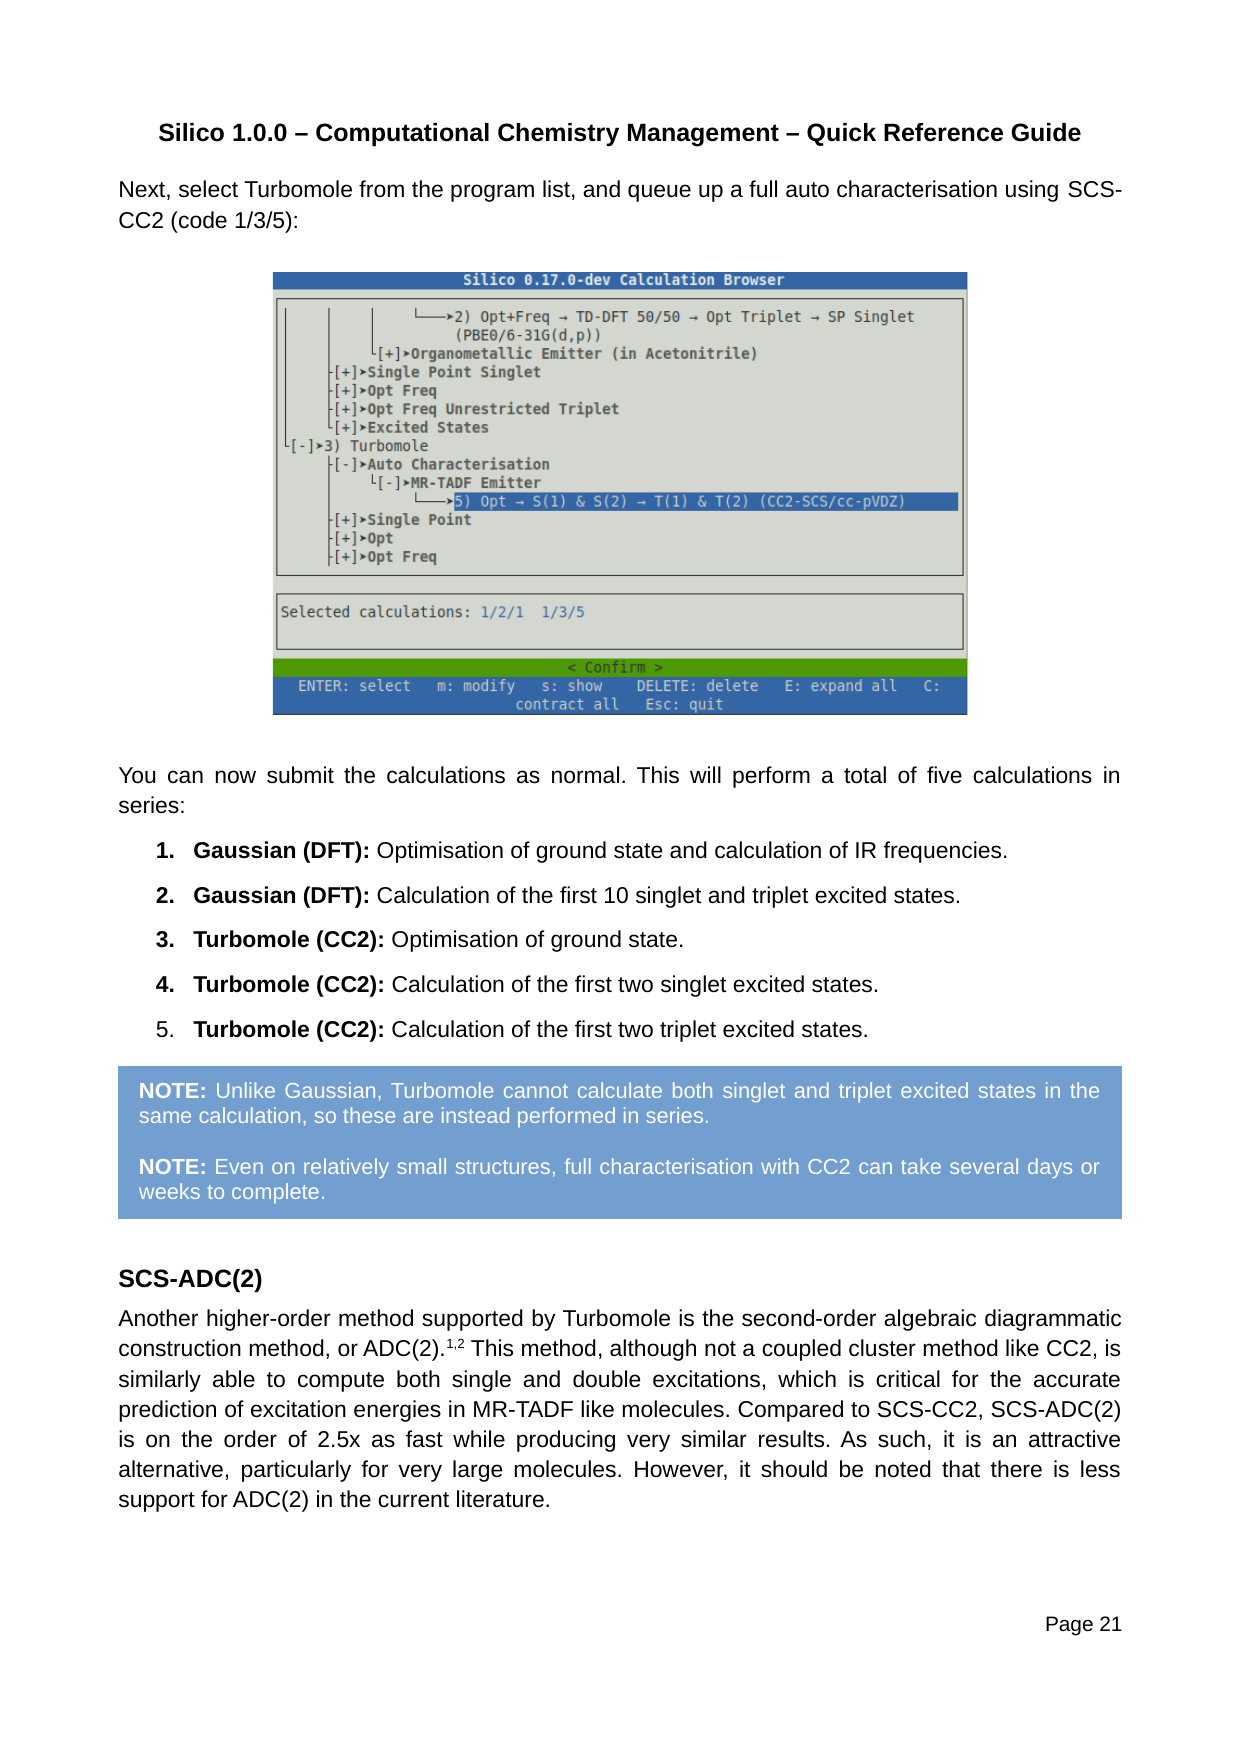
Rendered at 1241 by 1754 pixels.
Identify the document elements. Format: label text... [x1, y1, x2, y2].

list Turbomole (CC2): Calculation of the first two singlet excited states. [156, 971, 1122, 997]
text You can now submit the calculations as normal. This will perform a total of five calculations in series: [118, 251, 1122, 818]
text NOTE: Even on relatively small structures, full characterisation with CC2 can take several days or weeks to complete. [139, 1154, 1101, 1204]
subtitle SCS-ADC(2) [118, 1219, 1122, 1293]
list Gaussian (DFT): Optimisation of ground state and calculation of IR frequencies. [156, 837, 1122, 863]
picture [272, 272, 968, 715]
text NOTE: Unlike Gaussian, Turbomole cannot calculate both singlet and triplet excited states in the same calculation, so these are instead performed in series. [139, 1078, 1101, 1128]
list Turbomole (CC2): Optimisation of ground state. [156, 926, 1122, 953]
list Turbomole (CC2): Calculation of the first two triplet excited states. [156, 1016, 1122, 1042]
list Gaussian (DFT): Calculation of the first 10 singlet and triplet excited states. [156, 882, 1122, 908]
text Next, select Turbomole from the program list, and queue up a full auto characterisation using SCS-CC2 (code 1/3/5): [118, 176, 1122, 233]
text Another higher-order method supported by Turbomole is the second-order algebraic diagrammatic construction method, or ADC(2).1,2⁠ This method, although not a coupled cluster method like CC2, is similarly able to compute both single and double excitations, which is critical for the accurate prediction of excitation energies in MR-TADF like molecules. Compared to SCS-CC2, SCS-ADC(2) is on the order of 2.5x as fast while producing very similar results. As such, it is an attractive alternative, particularly for very large molecules. However, it should be noted that there is less support for ADC(2) in the current literature. [118, 1305, 1122, 1513]
